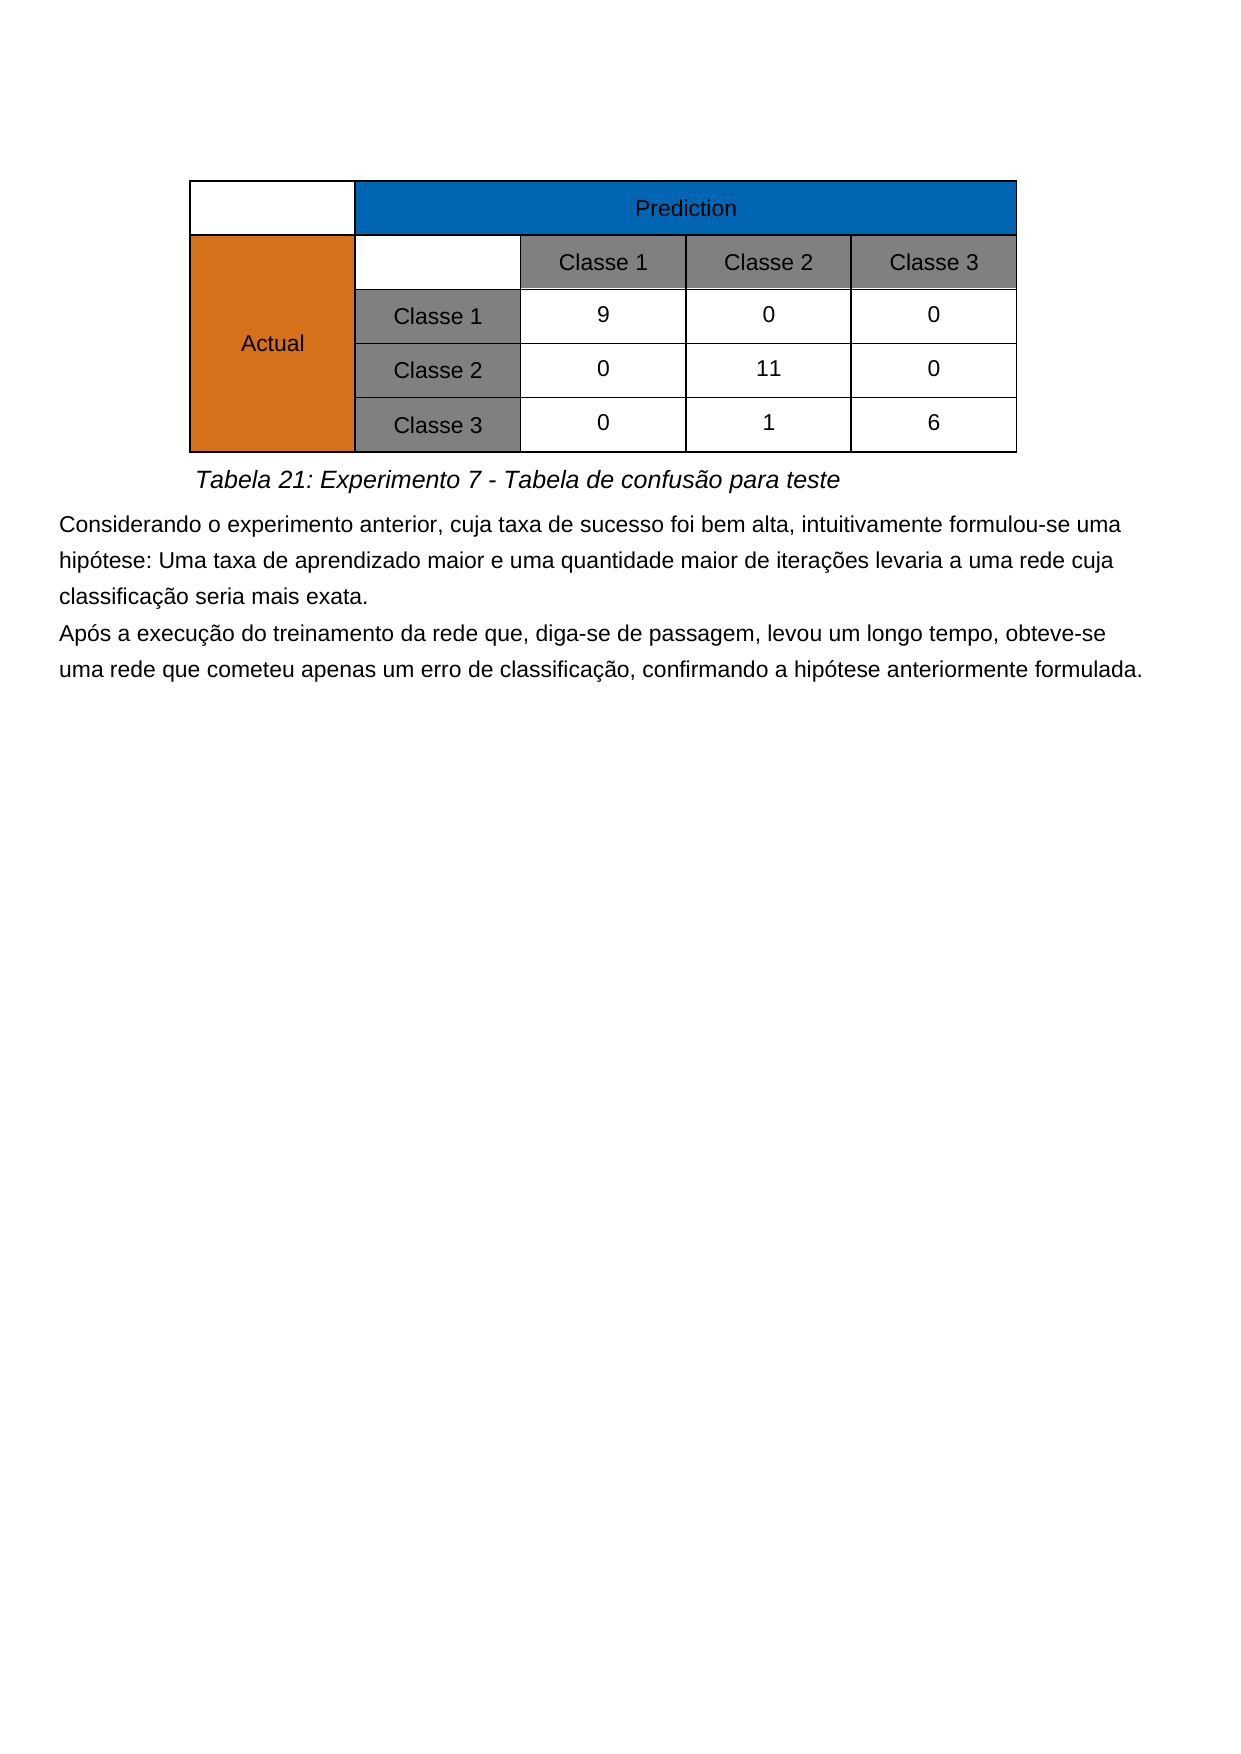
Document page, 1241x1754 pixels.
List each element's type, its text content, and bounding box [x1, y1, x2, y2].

table_cell Classe 1 [521, 236, 685, 288]
table_cell Classe 3 [852, 236, 1016, 288]
table_cell Classe 2 [356, 344, 520, 397]
text Tabela 21: Experimento 7 - Tabela de confusão para teste [195, 465, 1153, 494]
table_header Prediction [356, 182, 1016, 234]
table_cell 0 [852, 344, 1016, 397]
table_cell 0 [852, 290, 1016, 343]
table_cell Classe 1 [356, 290, 520, 343]
table_cell Classe 3 [356, 398, 520, 451]
table_header [191, 182, 354, 234]
table_cell 0 [521, 398, 685, 451]
table_cell 0 [521, 344, 685, 397]
table_cell 9 [521, 290, 685, 343]
table_cell 6 [852, 398, 1016, 451]
text Após a execução do treinamento da rede que, diga-se de passagem, levou um longo tempo, obteve-se uma rede que cometeu apenas um erro de classificação, confirmando a hipótese anteriormente formulada. [59, 620, 1153, 682]
table_cell [356, 236, 520, 288]
table_cell Classe 2 [687, 236, 850, 288]
table_cell Actual [191, 236, 354, 451]
table_cell 1 [687, 398, 850, 451]
table_cell 11 [687, 344, 850, 397]
text Considerando o experimento anterior, cuja taxa de sucesso foi bem alta, intuitivamente formulou-se uma hipótese: Uma taxa de aprendizado maior e uma quantidade maior de iterações levaria a uma rede cuja classificação seria mais exata. [59, 511, 1153, 610]
table_cell 0 [687, 290, 850, 343]
